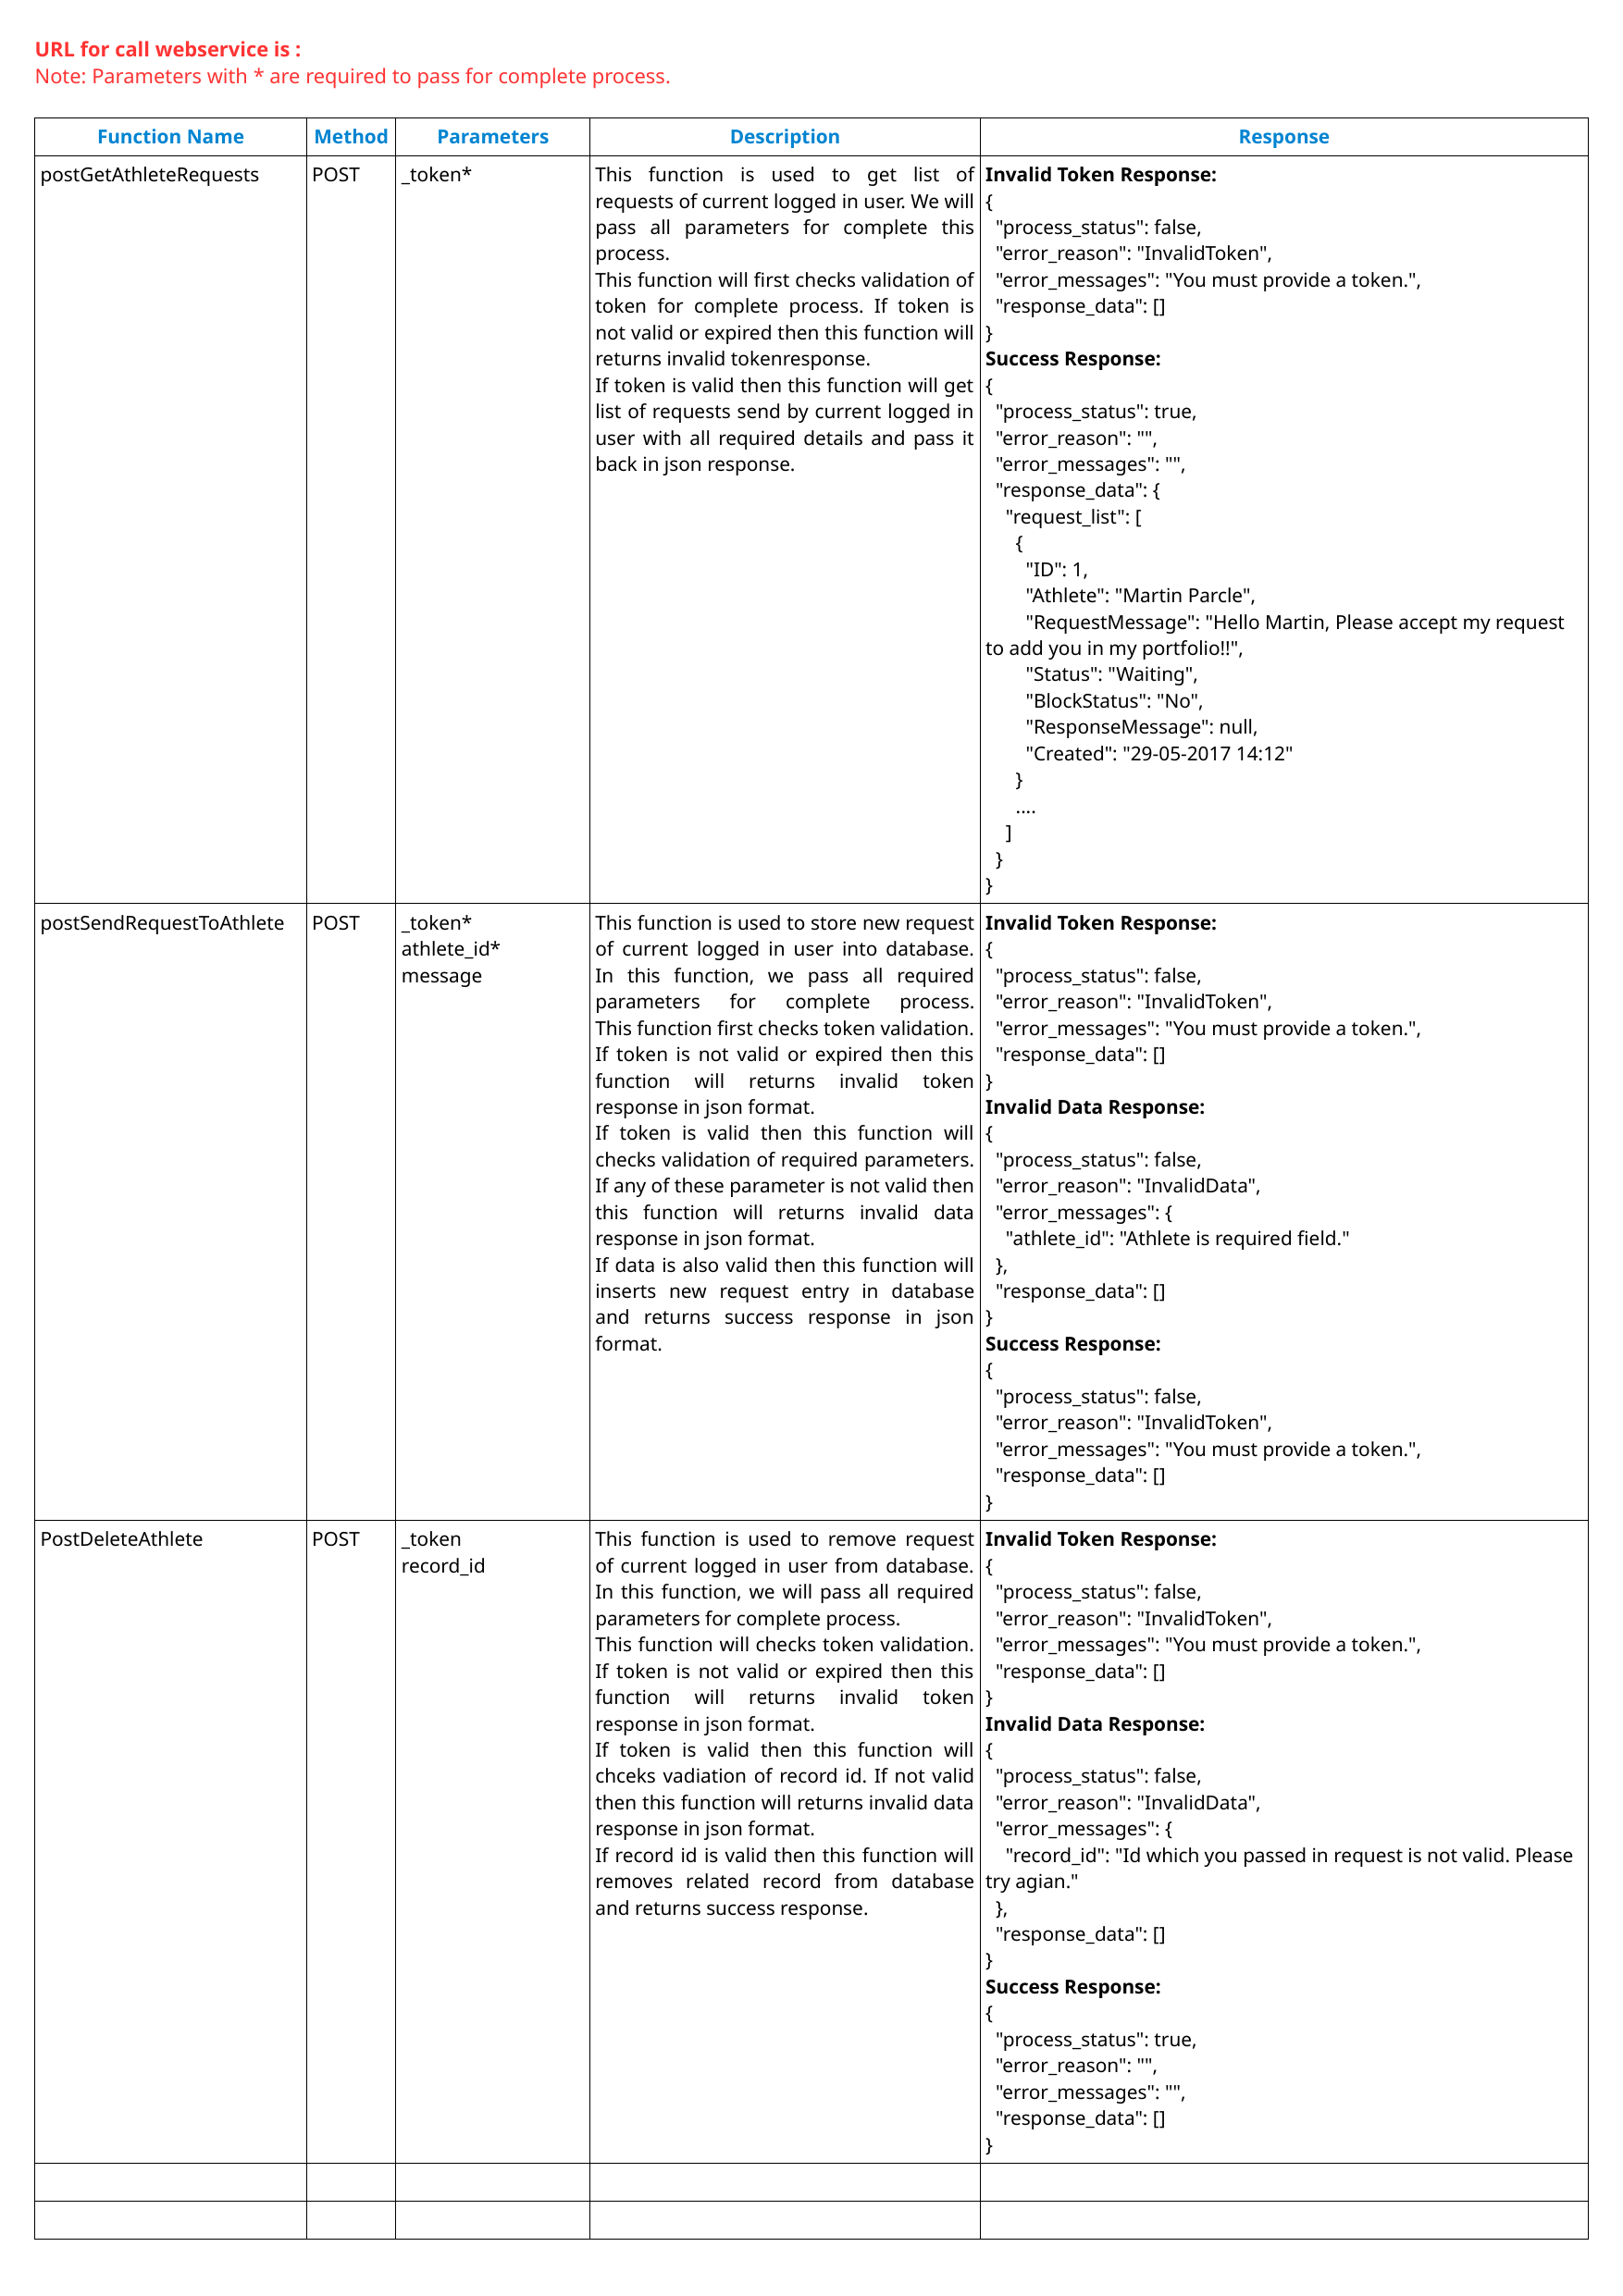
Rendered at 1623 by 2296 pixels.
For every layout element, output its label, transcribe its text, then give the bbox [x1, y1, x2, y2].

table_cell _token* [396, 156, 589, 903]
table_cell POST [307, 904, 395, 1520]
table_header Response [981, 118, 1588, 154]
table_cell postSendRequestToAthlete [35, 904, 306, 1520]
table_cell [35, 2202, 306, 2239]
table_header Function Name [35, 118, 306, 154]
table_header Description [590, 118, 980, 154]
table_cell [396, 2202, 589, 2239]
table_header Parameters [396, 118, 589, 154]
table_cell Invalid Token Response: { "process_status": false, "error_reason": "InvalidToken", "error_messages": "You must provide a token.", "response_data": [] } Invalid Data Response: { "process_status": false, "error_reason": "InvalidData", "error_messages": { "record_id": "Id which you passed in request is not valid. Please try agian." }, "response_data": [] } Success Response: { "process_status": true, "error_reason": "", "error_messages": "", "response_data": [] } [981, 1521, 1588, 2163]
table_header Method [307, 118, 395, 154]
table_cell _token record_id [396, 1521, 589, 2163]
table_cell PostDeleteAthlete [35, 1521, 306, 2163]
table_cell POST [307, 156, 395, 903]
table_cell [307, 2202, 395, 2239]
table_cell [590, 2164, 980, 2201]
table_cell Invalid Token Response: { "process_status": false, "error_reason": "InvalidToken", "error_messages": "You must provide a token.", "response_data": [] } Invalid Data Response: { "process_status": false, "error_reason": "InvalidData", "error_messages": { "athlete_id": "Athlete is required field." }, "response_data": [] } Success Response: { "process_status": false, "error_reason": "InvalidToken", "error_messages": "You must provide a token.", "response_data": [] } [981, 904, 1588, 1520]
table_cell [981, 2202, 1588, 2239]
table_cell postGetAthleteRequests [35, 156, 306, 903]
table_cell [981, 2164, 1588, 2201]
table_cell [590, 2202, 980, 2239]
table_cell [307, 2164, 395, 2201]
table_cell This function is used to store new request of current logged in user into database. In this function, we pass all required parameters for complete process. This function first checks token validation. If token is not valid or expired then this function will returns invalid token response in json format. If token is valid then this function will checks validation of required parameters. If any of these parameter is not valid then this function will returns invalid data response in json format. If data is also valid then this function will inserts new request entry in database and returns success response in json format. [590, 904, 980, 1520]
table_cell _token* athlete_id* message [396, 904, 589, 1520]
table_cell [396, 2164, 589, 2201]
table_cell [35, 2164, 306, 2201]
table_cell POST [307, 1521, 395, 2163]
table_cell This function is used to remove request of current logged in user from database. In this function, we will pass all required parameters for complete process. This function will checks token validation. If token is not valid or expired then this function will returns invalid token response in json format. If token is valid then this function will chceks vadiation of record id. If not valid then this function will returns invalid data response in json format. If record id is valid then this function will removes related record from database and returns success response. [590, 1521, 980, 2163]
table_cell Invalid Token Response: { "process_status": false, "error_reason": "InvalidToken", "error_messages": "You must provide a token.", "response_data": [] } Success Response: { "process_status": true, "error_reason": "", "error_messages": "", "response_data": { "request_list": [ { "ID": 1, "Athlete": "Martin Parcle", "RequestMessage": "Hello Martin, Please accept my request to add you in my portfolio!!", "Status": "Waiting", "BlockStatus": "No", "ResponseMessage": null, "Created": "29-05-2017 14:12" } .... ] } } [981, 156, 1588, 903]
table_cell This function is used to get list of requests of current logged in user. We will pass all parameters for complete this process. This function will first checks validation of token for complete process. If token is not valid or expired then this function will returns invalid tokenresponse. If token is valid then this function will get list of requests send by current logged in user with all required details and pass it back in json response. [590, 156, 980, 903]
